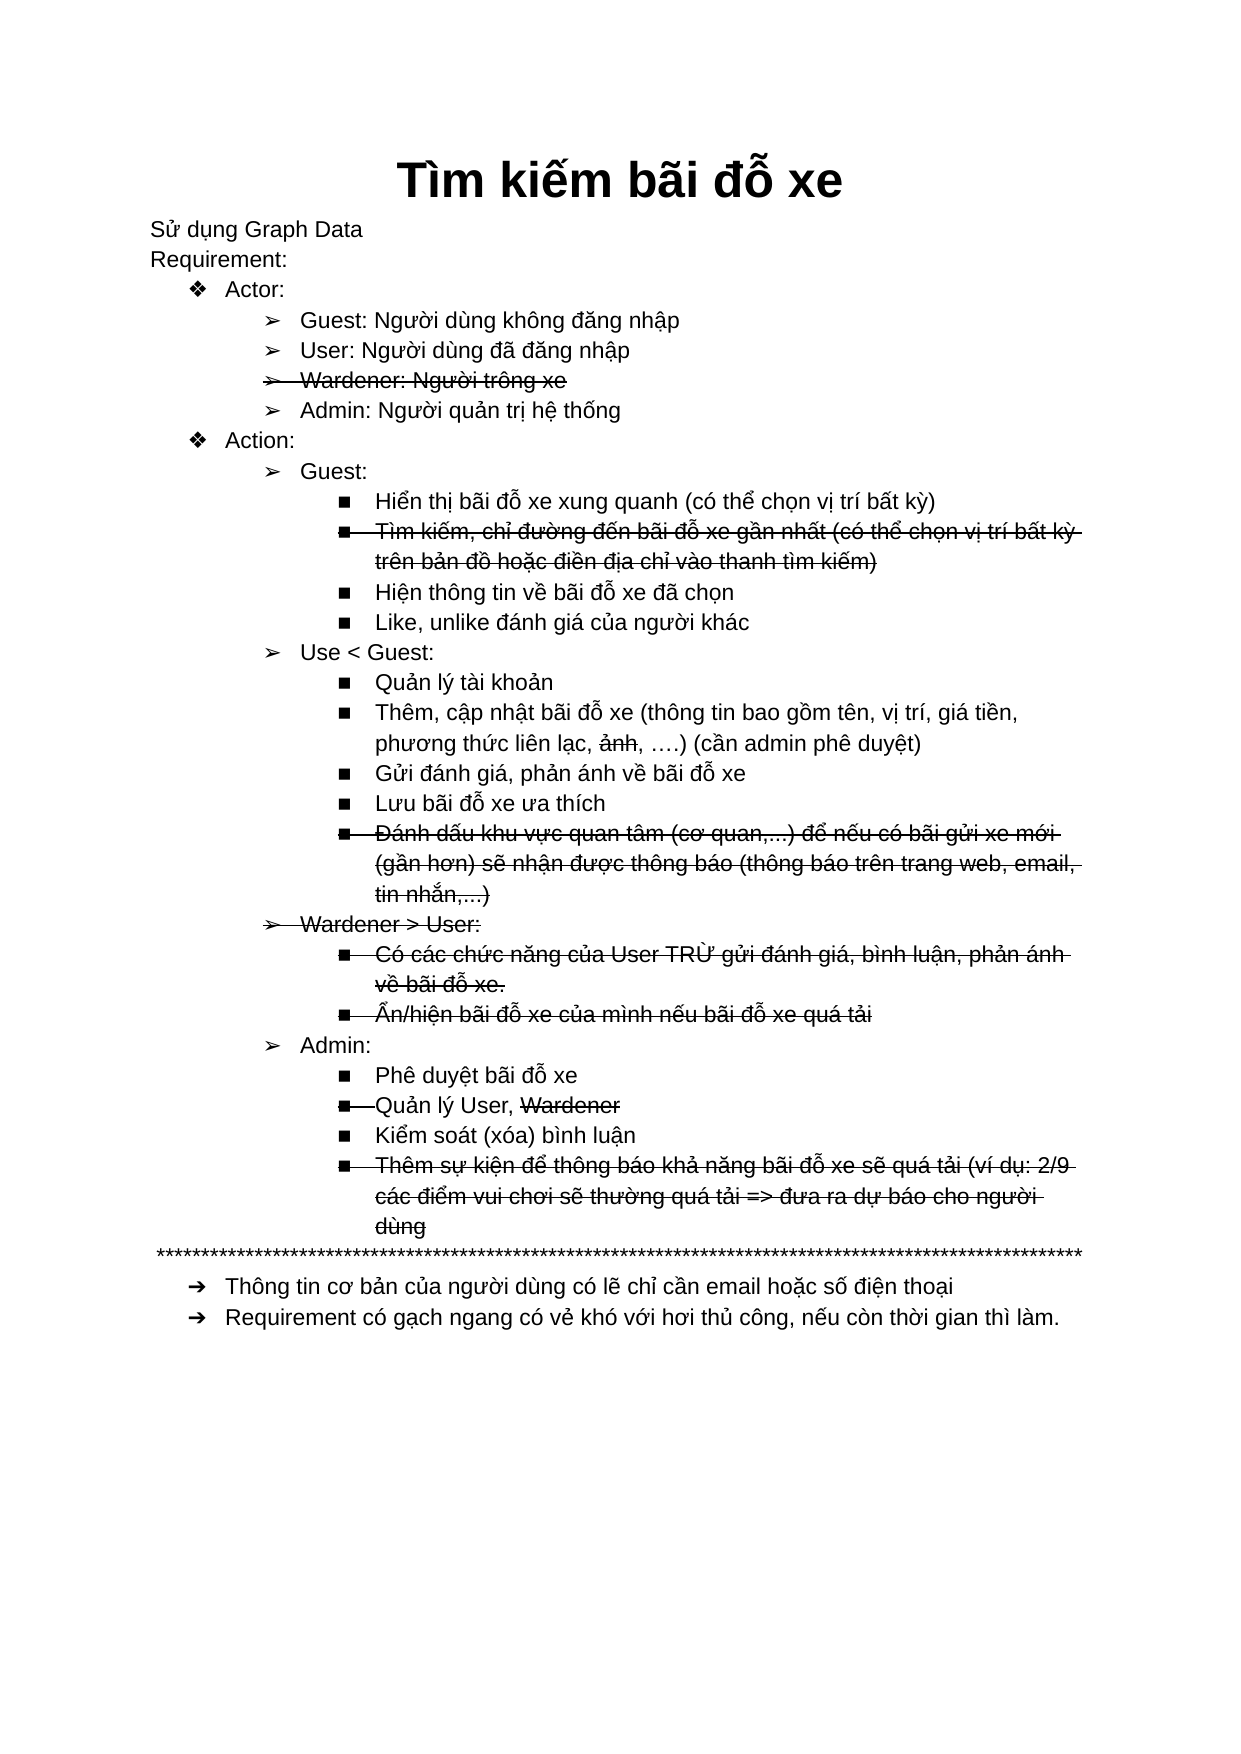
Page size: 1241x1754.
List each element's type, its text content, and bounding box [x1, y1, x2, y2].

list Thêm sự kiện để thông báo khả năng bãi đỗ xe sẽ quá tải (ví dụ: 2/9 các điểm vui chơi sẽ thường quá tải => đưa ra dự báo cho người dùng [337, 1152, 1090, 1239]
text Requirement: [150, 246, 1090, 273]
list Wardener: Người trông xe [262, 367, 1090, 393]
list Thông tin cơ bản của người dùng có lẽ chỉ cần email hoặc số điện thoại [187, 1273, 1090, 1300]
list Admin: [262, 1032, 1090, 1058]
list Kiểm soát (xóa) bình luận [337, 1122, 1090, 1149]
list Quản lý User, Wardener [337, 1092, 1090, 1118]
list Hiển thị bãi đỗ xe xung quanh (có thể chọn vị trí bất kỳ) [337, 488, 1090, 514]
list Đánh dấu khu vực quan tâm (cơ quan,...) để nếu có bãi gửi xe mới (gần hơn) sẽ nhận được thông báo (thông báo trên trang web, email, tin nhắn,...) [337, 820, 1090, 907]
list Guest: [262, 458, 1090, 484]
list Use < Guest: [262, 639, 1090, 665]
list Có các chức năng của User TRỪ gửi đánh giá, bình luận, phản ánh về bãi đỗ xe. [337, 941, 1090, 998]
list Action: [187, 427, 1090, 454]
list Requirement có gạch ngang có vẻ khó với hơi thủ công, nếu còn thời gian thì làm. [187, 1303, 1090, 1330]
list Tìm kiếm, chỉ đường đến bãi đỗ xe gần nhất (có thể chọn vị trí bất kỳ trên bản đồ hoặc điền địa chỉ vào thanh tìm kiếm) [337, 518, 1090, 575]
list Thêm, cập nhật bãi đỗ xe (thông tin bao gồm tên, vị trí, giá tiền, phương thức liên lạc, ảnh, ….) (cần admin phê duyệt) [337, 699, 1090, 756]
list Guest: Người dùng không đăng nhập [262, 307, 1090, 333]
list Like, unlike đánh giá của người khác [337, 609, 1090, 635]
text ******************************************************************************************************** [150, 1243, 1090, 1269]
list Lưu bãi đỗ xe ưa thích [337, 790, 1090, 816]
list Ẩn/hiện bãi đỗ xe của mình nếu bãi đỗ xe quá tải [337, 1001, 1090, 1028]
list Actor: [187, 276, 1090, 303]
list User: Người dùng đã đăng nhập [262, 337, 1090, 363]
list Phê duyệt bãi đỗ xe [337, 1062, 1090, 1088]
list Gửi đánh giá, phản ánh về bãi đỗ xe [337, 760, 1090, 786]
text Tìm kiếm bãi đỗ xe [150, 150, 1090, 207]
list Wardener > User: [262, 911, 1090, 937]
text Sử dụng Graph Data [150, 216, 1090, 242]
list Admin: Người quản trị hệ thống [262, 397, 1090, 424]
list Hiện thông tin về bãi đỗ xe đã chọn [337, 578, 1090, 605]
list Quản lý tài khoản [337, 669, 1090, 696]
